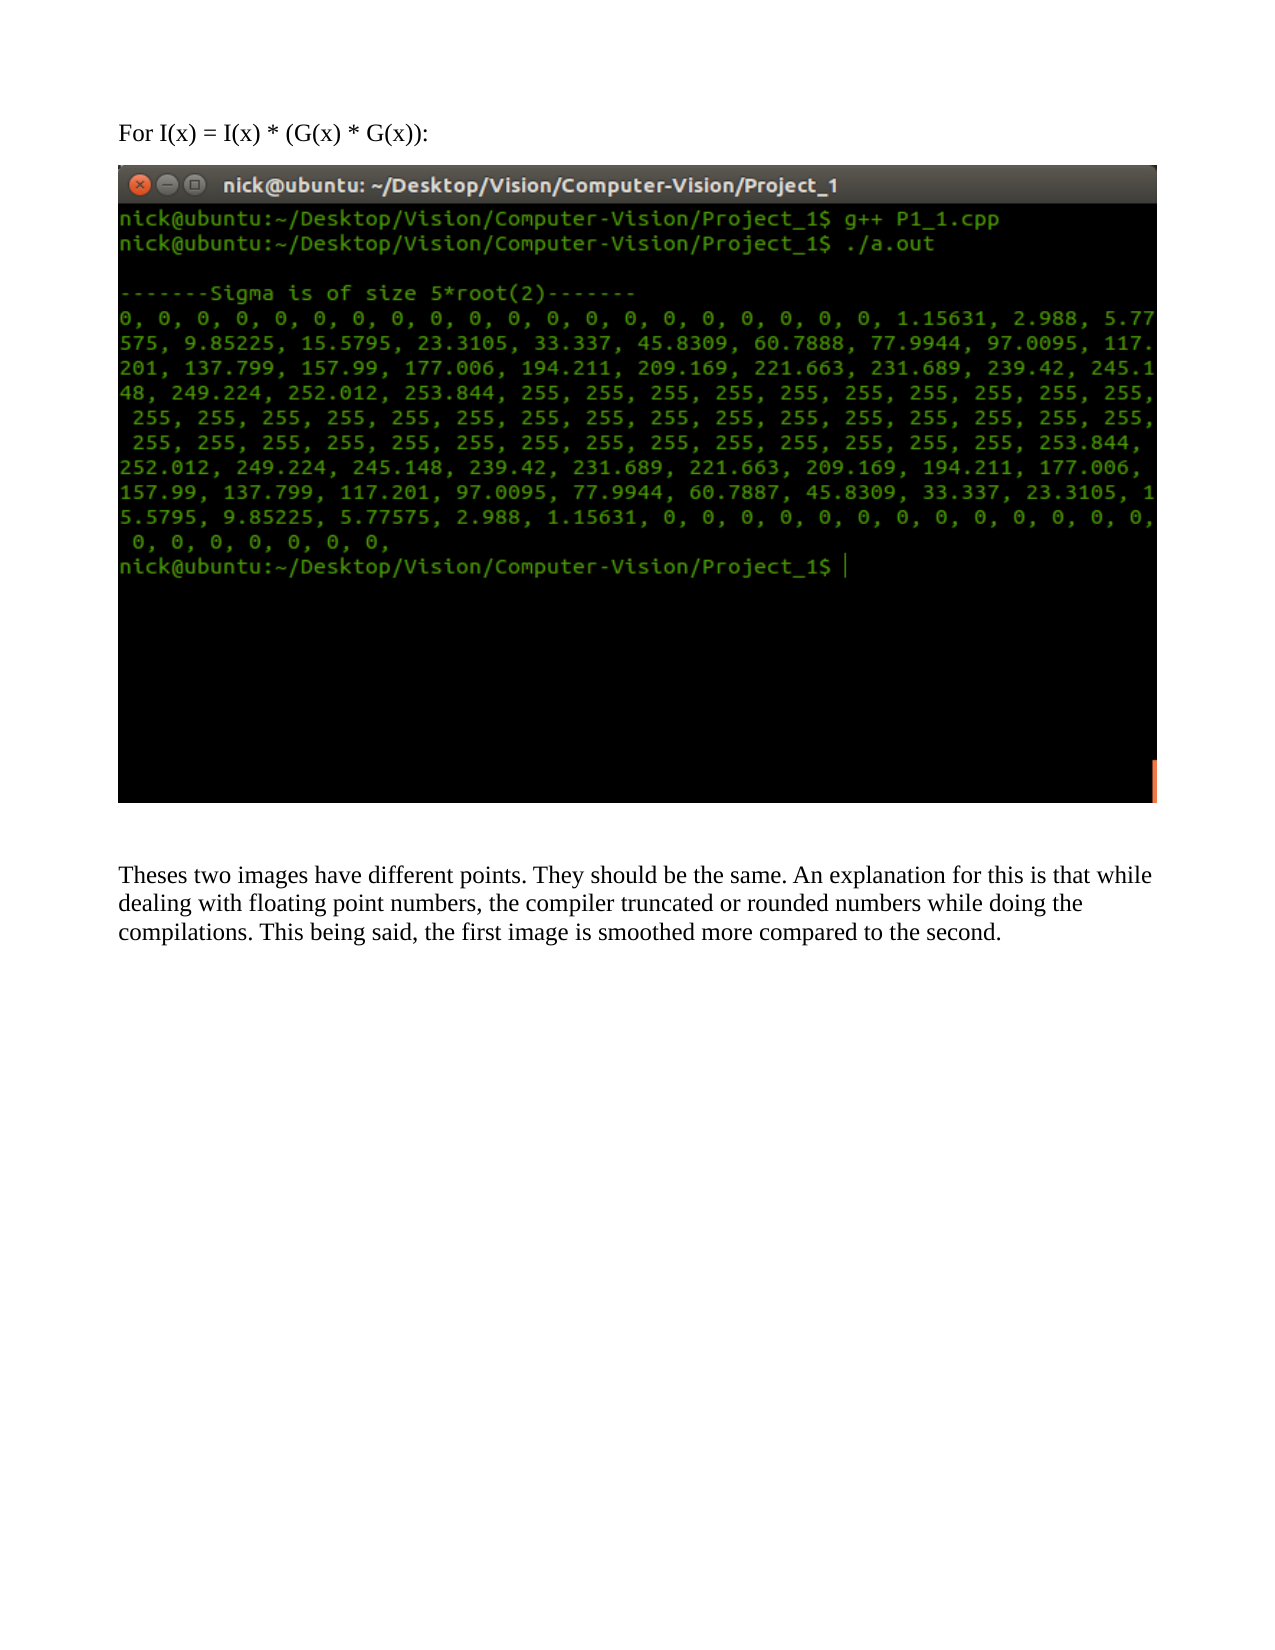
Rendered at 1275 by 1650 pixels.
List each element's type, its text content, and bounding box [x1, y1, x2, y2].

text For I(x) = I(x) * (G(x) * G(x)): [118, 118, 1157, 147]
picture [118, 165, 1157, 803]
text Theses two images have different points. They should be the same. An explanation for this is that while dealing with floating point numbers, the compiler truncated or rounded numbers while doing the compilations. This being said, the first image is smoothed more compared to the second. [118, 860, 1157, 946]
